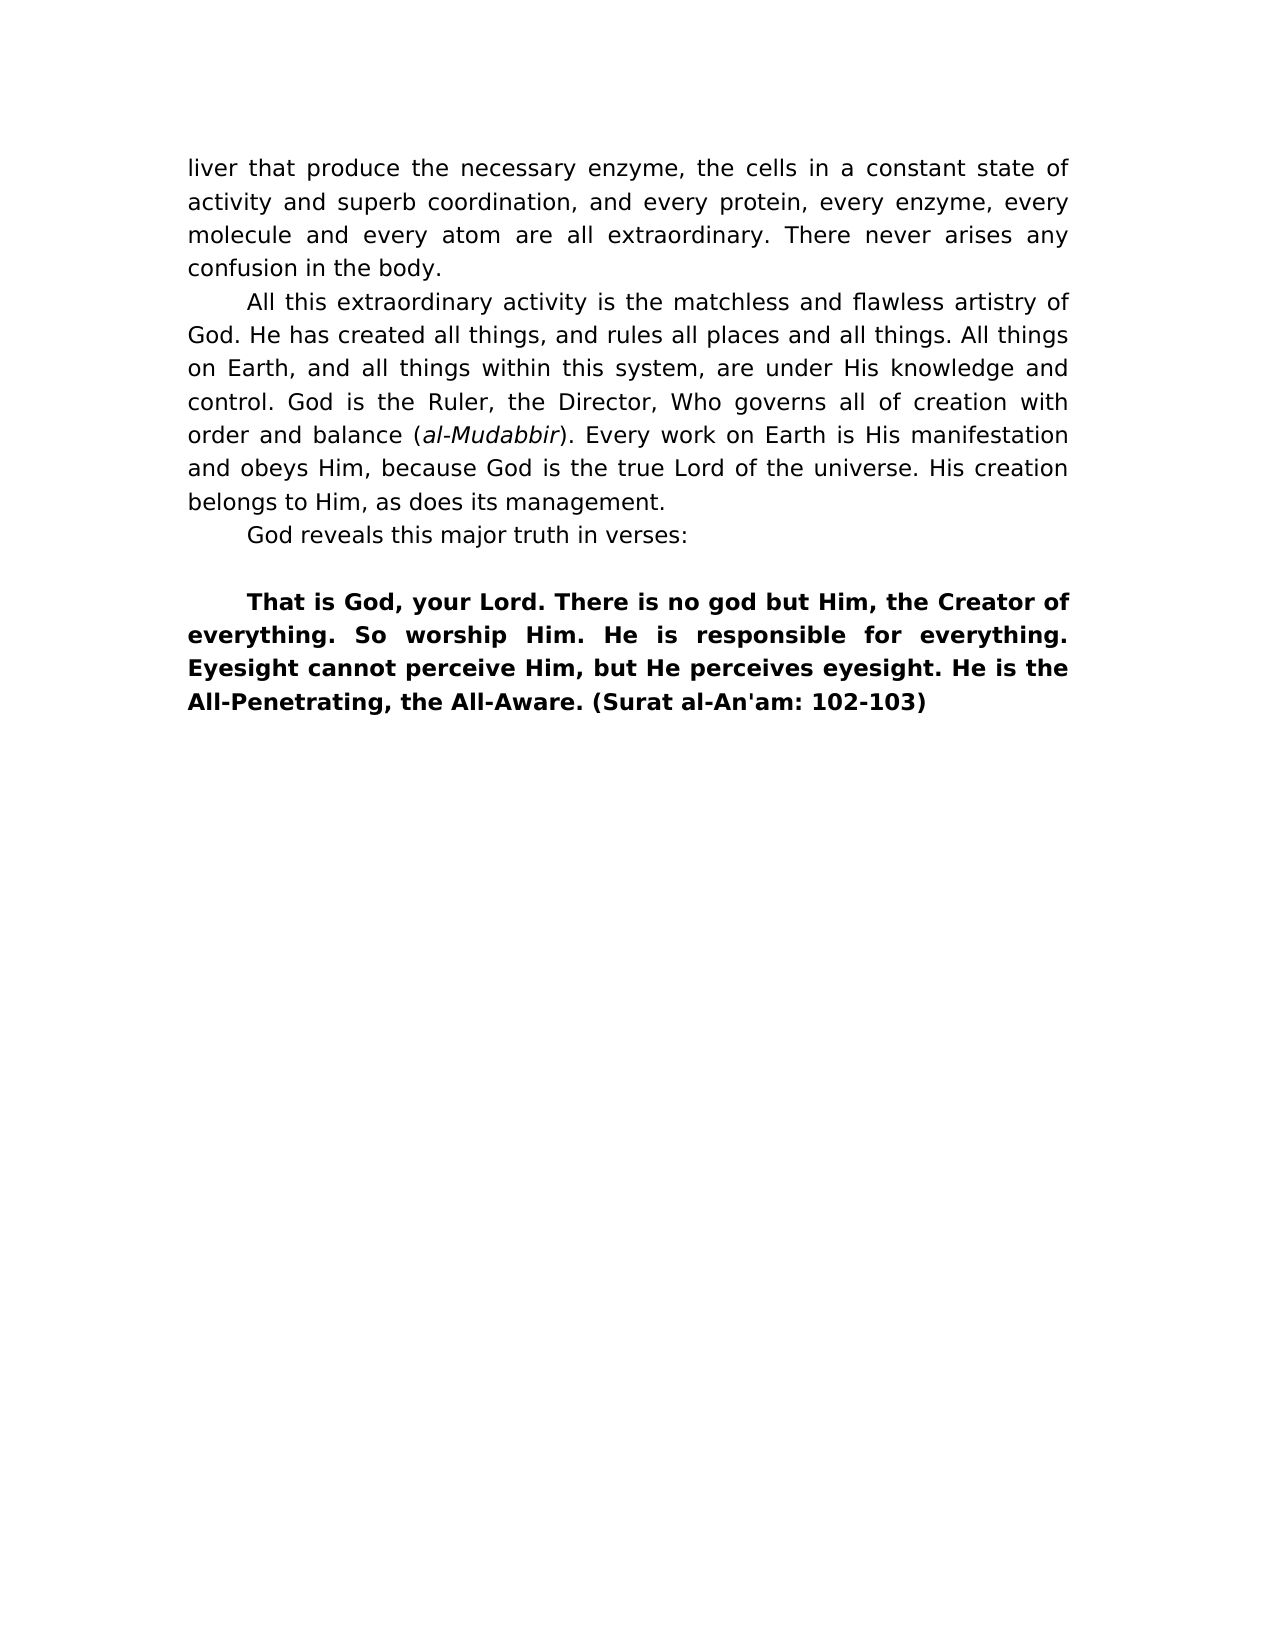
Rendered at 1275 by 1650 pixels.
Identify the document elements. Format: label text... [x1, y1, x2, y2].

text liver that produce the necessary enzyme, the cells in a constant state of activity and superb coordination, and every protein, every enzyme, every molecule and every atom are all extraordinary. There never arises any confusion in the body. [187, 150, 1070, 283]
text That is God, your Lord. There is no god but Him, the Creator of everything. So worship Him. He is responsible for everything. Eyesight cannot perceive Him, but He perceives eyesight. He is the All-Penetrating, the All-Aware. (Surat al-An'am: 102-103) [187, 583, 1070, 717]
text All this extraordinary activity is the matchless and flawless artistry of God. He has created all things, and rules all places and all things. All things on Earth, and all things within this system, are under His knowledge and control. God is the Ruler, the Director, Who governs all of creation with order and balance (al-Mudabbir). Every work on Earth is His manifestation and obeys Him, because God is the true Lord of the universe. His creation belongs to Him, as does its management. [187, 283, 1070, 517]
text God reveals this major truth in verses: [187, 517, 1070, 550]
